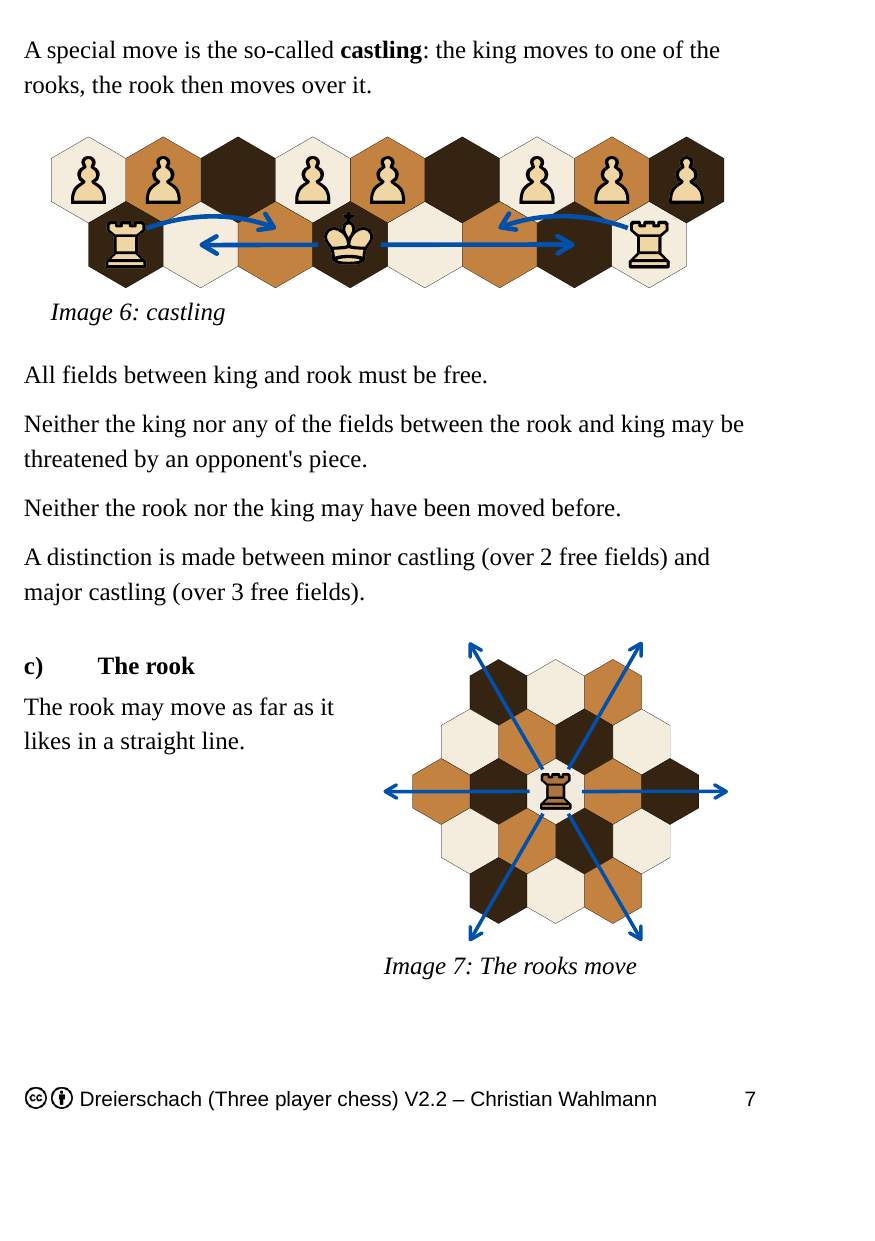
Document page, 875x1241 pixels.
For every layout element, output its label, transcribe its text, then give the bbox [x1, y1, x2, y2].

subtitle The rook [24, 651, 383, 679]
text Image 7: The rooks move [383, 642, 731, 979]
text All fields between king and rook must be free. [24, 119, 756, 389]
text Image 6: castling [50, 136, 729, 325]
text [731, 692, 756, 755]
subtitle [383, 629, 731, 642]
text The rook may move as far as it likes in a straight line. [24, 692, 383, 755]
text A special move is the so-called castling: the king moves to one of the rooks, the rook then moves over it. [24, 35, 756, 99]
picture [23, 1085, 74, 1110]
text A distinction is made between minor castling (over 2 free fields) and major castling (over 3 free fields). [24, 542, 756, 605]
text Neither the king nor any of the fields between the rook and king may be threatened by an opponent's piece. [24, 409, 756, 473]
subtitle [731, 651, 756, 679]
text Neither the rook nor the king may have been moved before. [24, 493, 756, 522]
